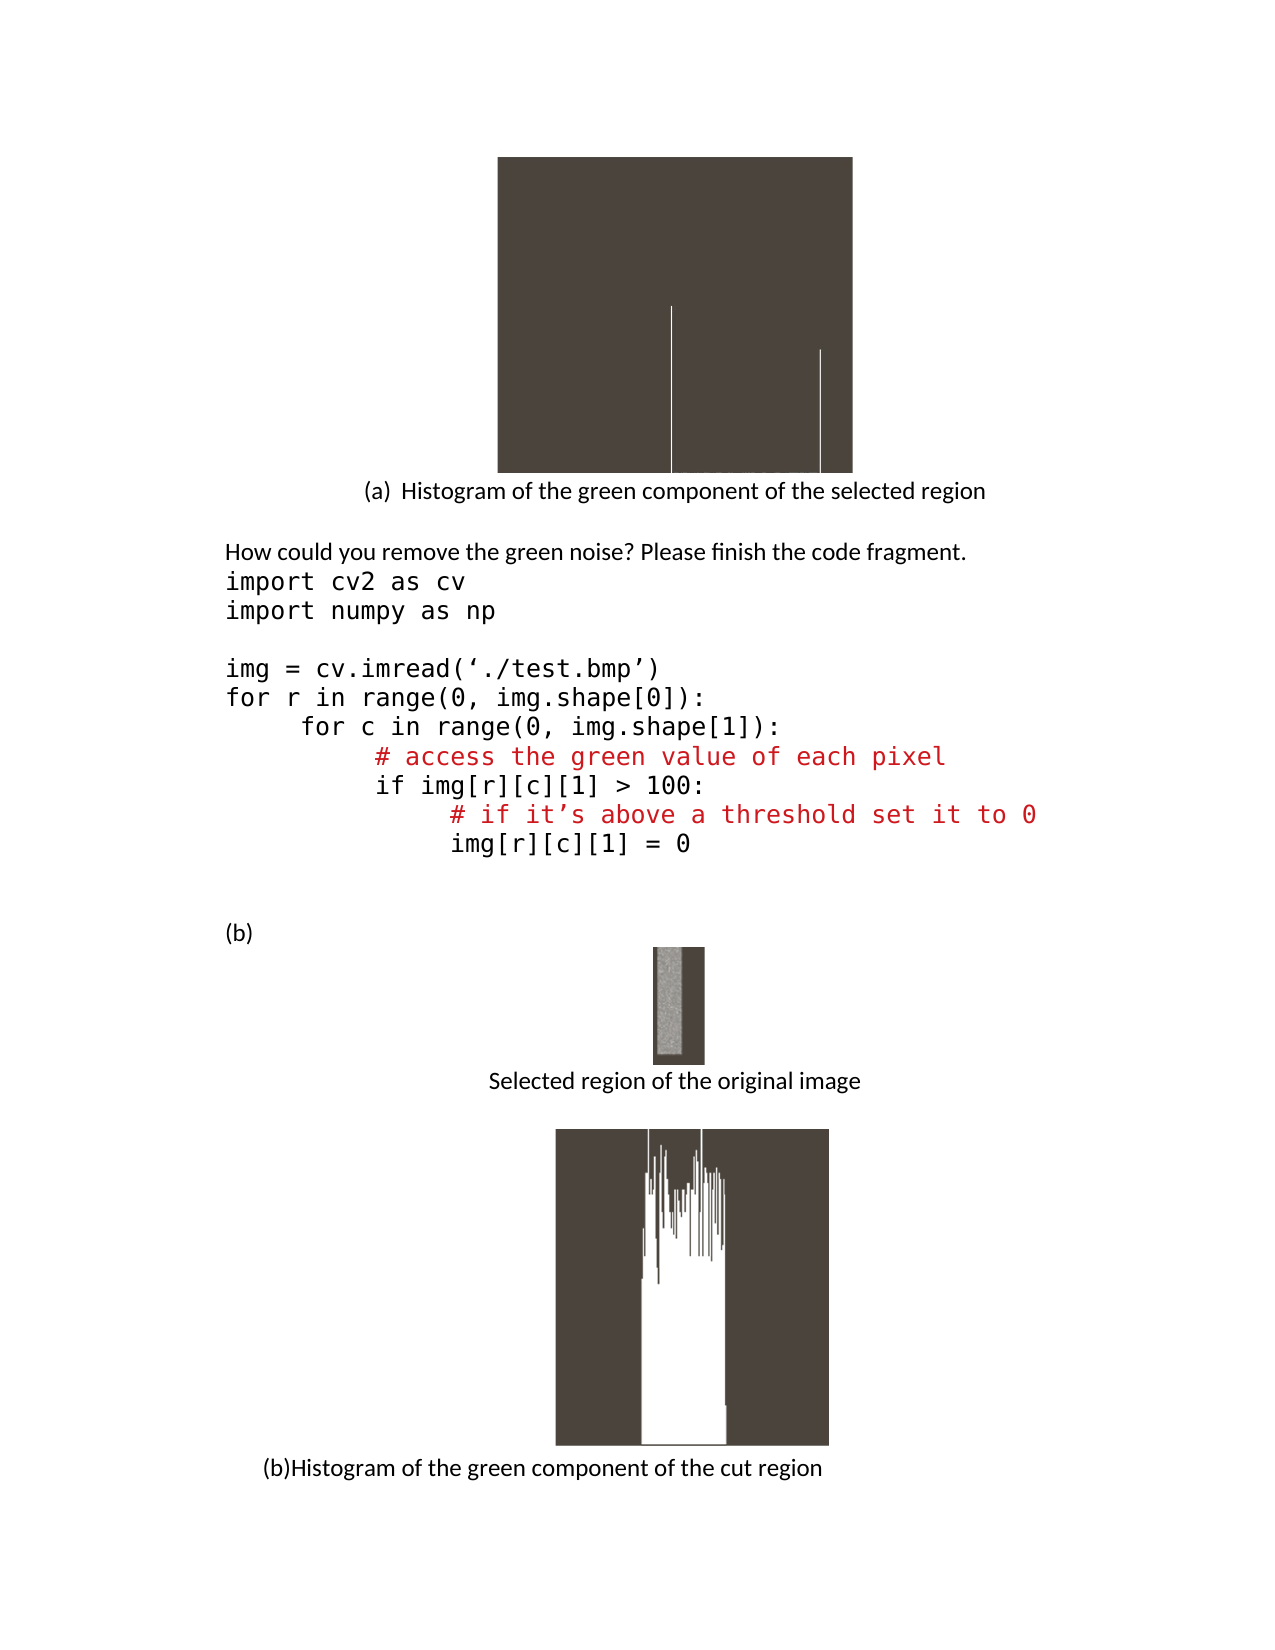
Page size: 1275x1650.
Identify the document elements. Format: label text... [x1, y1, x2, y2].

picture [497, 150, 853, 473]
list Selected region of the original image [225, 1065, 1125, 1095]
list for r in range(0, img.shape[0]): [225, 683, 1125, 712]
list if img[r][c][1] > 100: [225, 771, 1125, 800]
list import numpy as np [225, 596, 1125, 625]
list Histogram of the green component of the selected region [225, 475, 1125, 506]
list import cv2 as cv [225, 567, 1125, 596]
list # if it’s above a threshold set it to 0 [225, 800, 1125, 829]
list img[r][c][1] = 0 [225, 829, 1125, 858]
list img = cv.imread(‘./test.bmp’) [225, 654, 1125, 683]
list # access the green value of each pixel [225, 742, 1125, 771]
list How could you remove the green noise? Please finish the code fragment. [225, 536, 1125, 567]
picture [650, 947, 705, 1065]
list (b)Histogram of the green component of the cut region [262, 1452, 1125, 1483]
list (b) [225, 917, 1125, 947]
list for c in range(0, img.shape[1]): [225, 712, 1125, 742]
